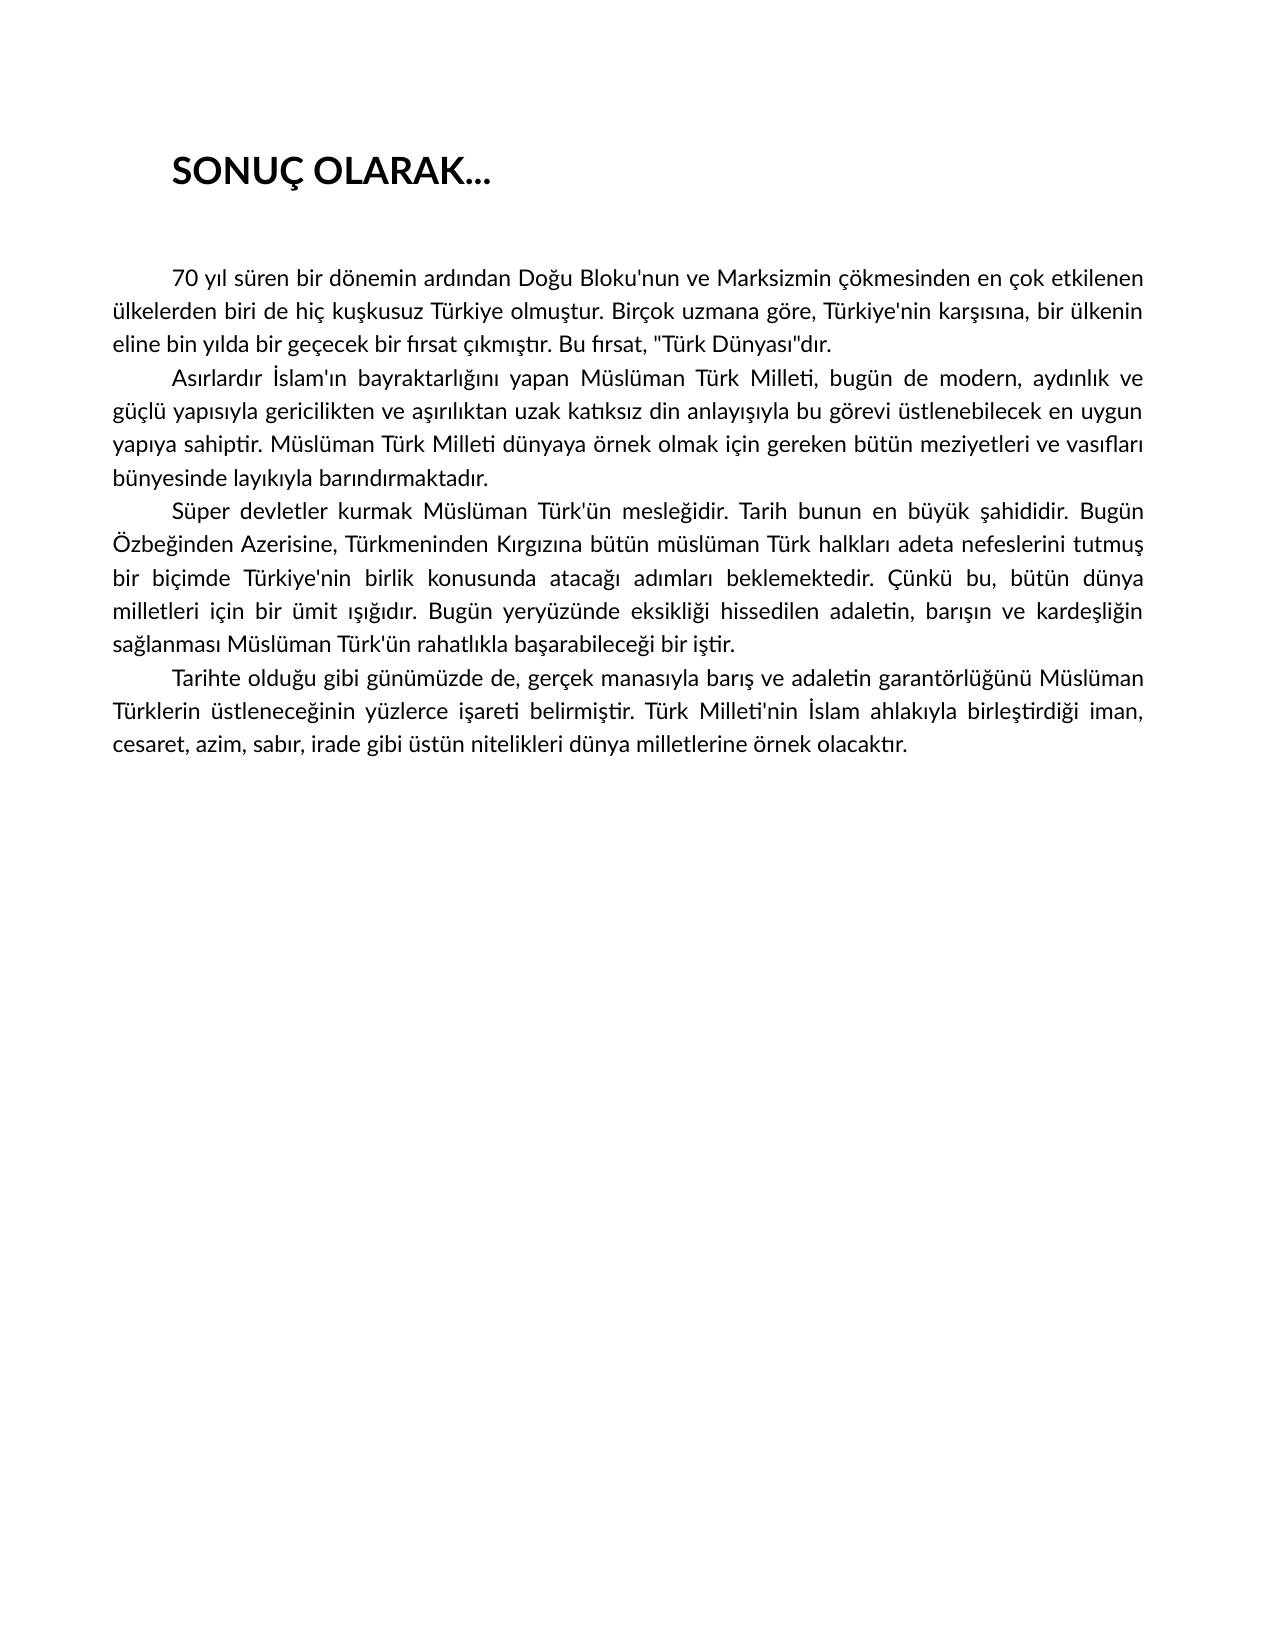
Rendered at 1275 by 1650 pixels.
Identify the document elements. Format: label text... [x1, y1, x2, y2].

text Tarihte olduğu gibi günümüzde de, gerçek manasıyla barış ve adaletin garantörlüğünü Müslüman Türklerin üstleneceğinin yüzlerce işareti belirmiştir. Türk Milleti'nin İslam ahlakıyla birleştirdiği iman, cesaret, azim, sabır, irade gibi üstün nitelikleri dünya milletlerine örnek olacaktır. [112, 659, 1145, 759]
text 70 yıl süren bir dönemin ardından Doğu Bloku'nun ve Marksizmin çökmesinden en çok etkilenen ülkelerden biri de hiç kuşkusuz Türkiye olmuştur. Birçok uzmana göre, Türkiye'nin karşısına, bir ülkenin eline bin yılda bir geçecek bir fırsat çıkmıştır. Bu fırsat, "Türk Dünyası"dır. [112, 259, 1145, 359]
text Süper devletler kurmak Müslüman Türk'ün mesleğidir. Tarih bunun en büyük şahididir. Bugün Özbeğinden Azerisine, Türkmeninden Kırgızına bütün müslüman Türk halkları adeta nefeslerini tutmuş bir biçimde Türkiye'nin birlik konusunda atacağı adımları beklemektedir. Çünkü bu, bütün dünya milletleri için bir ümit ışığıdır. Bugün yeryüzünde eksikliği hissedilen adaletin, barışın ve kardeşliğin sağlanması Müslüman Türk'ün rahatlıkla başarabileceği bir iştir. [112, 493, 1145, 659]
text Asırlardır İslam'ın bayraktarlığını yapan Müslüman Türk Milleti, bugün de modern, aydınlık ve güçlü yapısıyla gericilikten ve aşırılıktan uzak katıksız din anlayışıyla bu görevi üstlenebilecek en uygun yapıya sahiptir. Müslüman Türk Milleti dünyaya örnek olmak için gereken bütün meziyetleri ve vasıfları bünyesinde layıkıyla barındırmaktadır. [112, 359, 1145, 493]
text Sonuç Olarak... [112, 148, 1145, 193]
